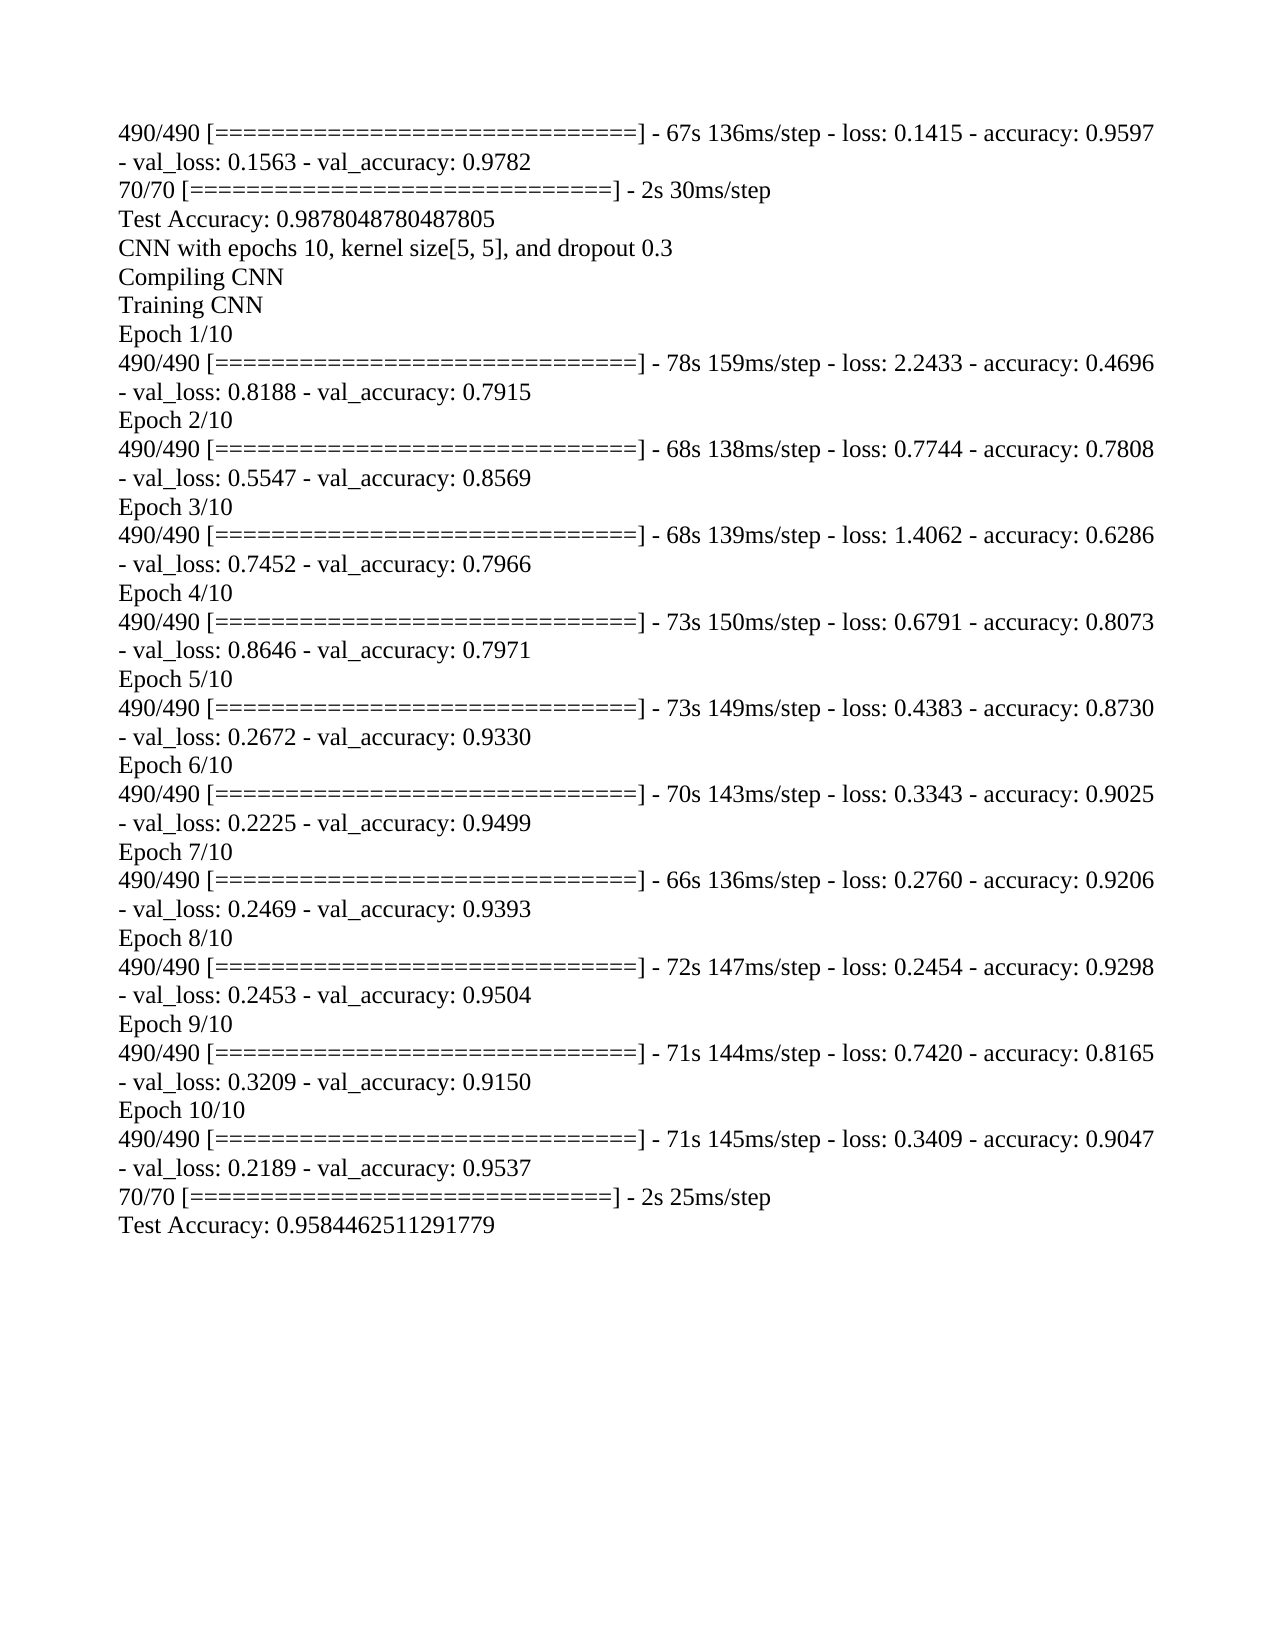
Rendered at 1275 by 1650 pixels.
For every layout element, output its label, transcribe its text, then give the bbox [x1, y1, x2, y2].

text Epoch 5/10 [118, 664, 1157, 693]
text Test Accuracy: 0.9584462511291779 [118, 1211, 1157, 1239]
text 70/70 [==============================] - 2s 25ms/step [118, 1182, 1157, 1211]
text Compiling CNN [118, 262, 1157, 291]
text Training CNN [118, 291, 1157, 319]
text 490/490 [==============================] - 66s 136ms/step - loss: 0.2760 - accuracy: 0.9206 - val_loss: 0.2469 - val_accuracy: 0.9393 [118, 866, 1157, 923]
text CNN with epochs 10, kernel size[5, 5], and dropout 0.3 [118, 233, 1157, 262]
text 490/490 [==============================] - 68s 139ms/step - loss: 1.4062 - accuracy: 0.6286 - val_loss: 0.7452 - val_accuracy: 0.7966 [118, 521, 1157, 578]
text 490/490 [==============================] - 73s 150ms/step - loss: 0.6791 - accuracy: 0.8073 - val_loss: 0.8646 - val_accuracy: 0.7971 [118, 607, 1157, 664]
text Epoch 4/10 [118, 578, 1157, 607]
text Epoch 9/10 [118, 1009, 1157, 1038]
text Epoch 7/10 [118, 837, 1157, 866]
text 490/490 [==============================] - 71s 144ms/step - loss: 0.7420 - accuracy: 0.8165 - val_loss: 0.3209 - val_accuracy: 0.9150 [118, 1038, 1157, 1096]
text 490/490 [==============================] - 78s 159ms/step - loss: 2.2433 - accuracy: 0.4696 - val_loss: 0.8188 - val_accuracy: 0.7915 [118, 348, 1157, 406]
text 490/490 [==============================] - 72s 147ms/step - loss: 0.2454 - accuracy: 0.9298 - val_loss: 0.2453 - val_accuracy: 0.9504 [118, 952, 1157, 1009]
text Epoch 2/10 [118, 406, 1157, 434]
text 490/490 [==============================] - 68s 138ms/step - loss: 0.7744 - accuracy: 0.7808 - val_loss: 0.5547 - val_accuracy: 0.8569 [118, 434, 1157, 492]
text Epoch 1/10 [118, 319, 1157, 348]
text 490/490 [==============================] - 71s 145ms/step - loss: 0.3409 - accuracy: 0.9047 - val_loss: 0.2189 - val_accuracy: 0.9537 [118, 1124, 1157, 1182]
text Epoch 3/10 [118, 492, 1157, 521]
text 490/490 [==============================] - 70s 143ms/step - loss: 0.3343 - accuracy: 0.9025 - val_loss: 0.2225 - val_accuracy: 0.9499 [118, 779, 1157, 837]
text Test Accuracy: 0.9878048780487805 [118, 204, 1157, 233]
text 490/490 [==============================] - 73s 149ms/step - loss: 0.4383 - accuracy: 0.8730 - val_loss: 0.2672 - val_accuracy: 0.9330 [118, 693, 1157, 751]
text 490/490 [==============================] - 67s 136ms/step - loss: 0.1415 - accuracy: 0.9597 - val_loss: 0.1563 - val_accuracy: 0.9782 [118, 118, 1157, 176]
text Epoch 6/10 [118, 751, 1157, 779]
text Epoch 8/10 [118, 923, 1157, 952]
text Epoch 10/10 [118, 1096, 1157, 1124]
text 70/70 [==============================] - 2s 30ms/step [118, 176, 1157, 204]
